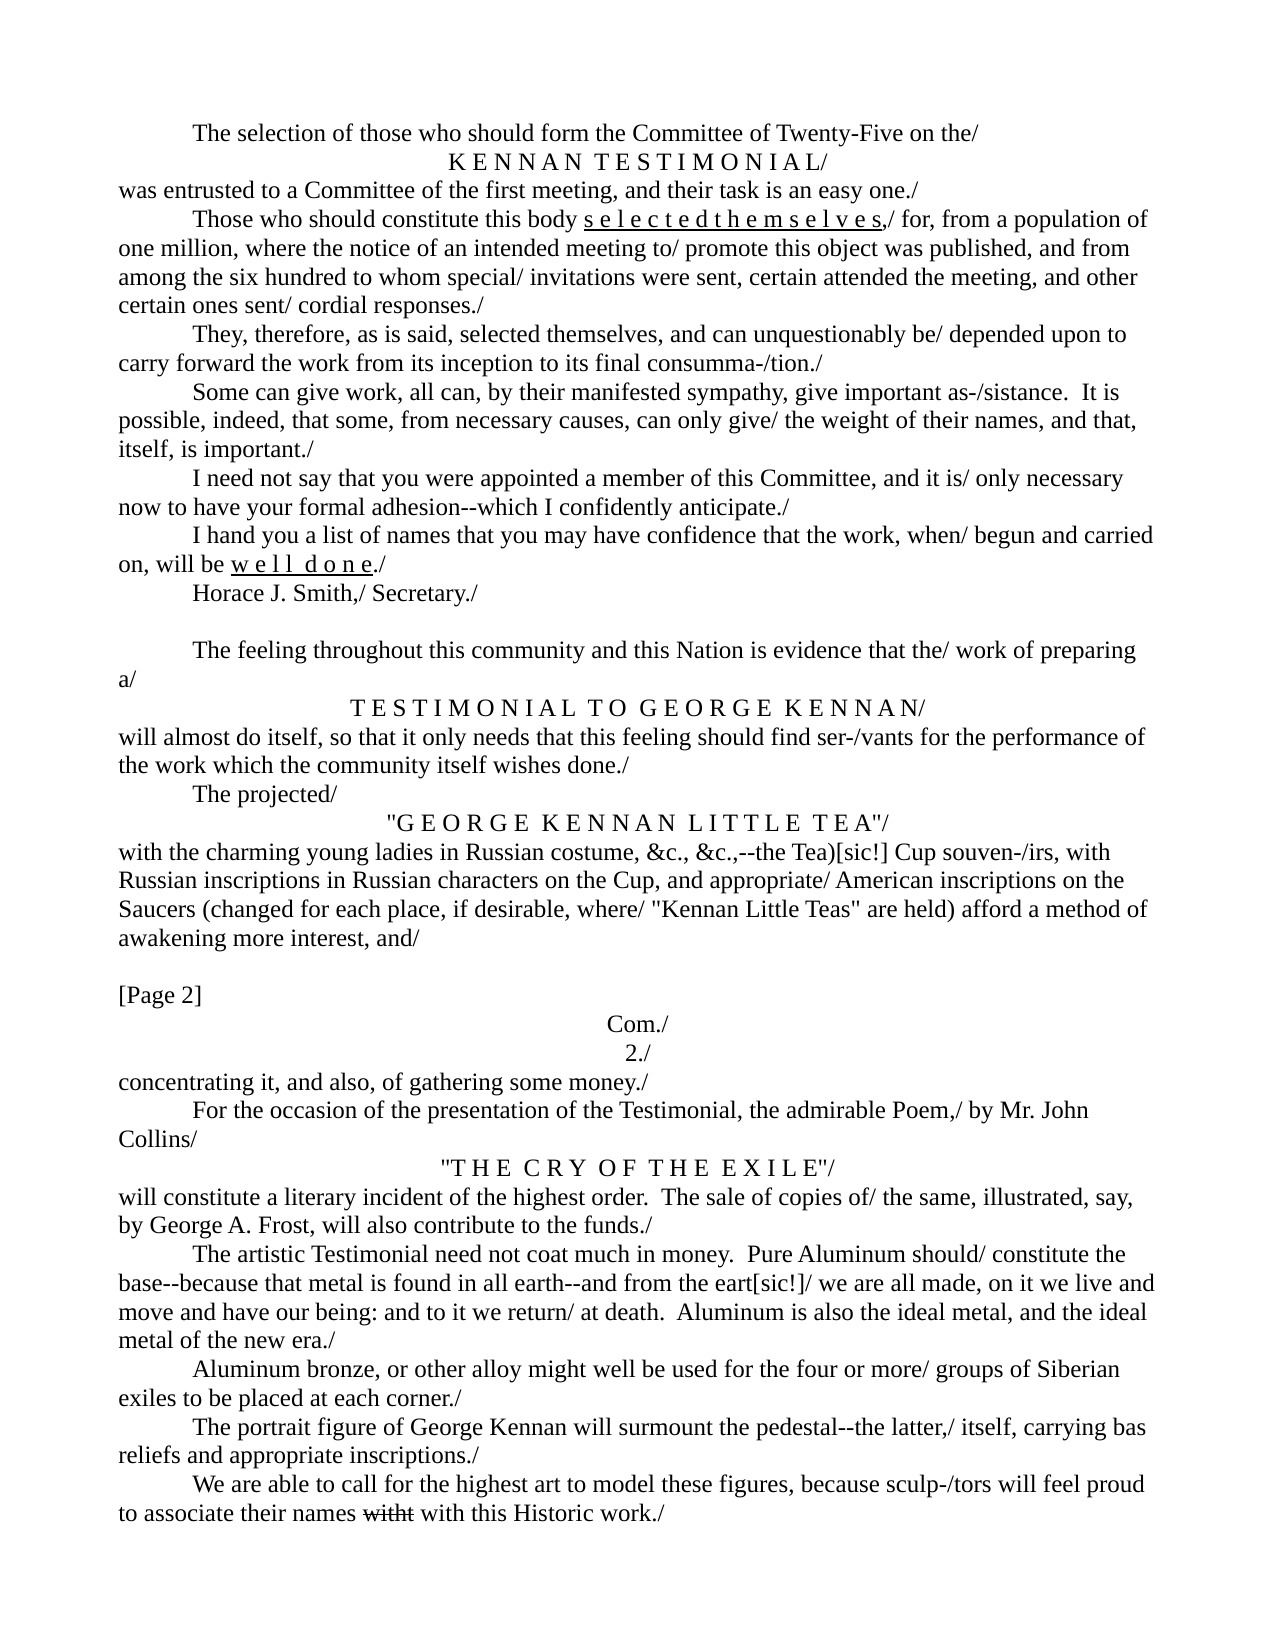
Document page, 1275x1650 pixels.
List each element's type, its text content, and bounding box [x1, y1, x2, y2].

text I hand you a list of names that you may have confidence that the work, when/ begun and carried on, will be w e l l d o n e./ [118, 521, 1157, 578]
text will almost do itself, so that it only needs that this feeling should find ser-/vants for the performance of the work which the community itself wishes done./ [118, 722, 1157, 779]
text 2./ [118, 1038, 1157, 1067]
text T E S T I M O N I A L T O G E O R G E K E N N A N/ [118, 693, 1157, 722]
text Those who should constitute this body s e l e c t e d t h e m s e l v e s,/ for, from a population of one million, where the notice of an intended meeting to/ promote this object was published, and from among the six hundred to whom special/ invitations were sent, certain attended the meeting, and other certain ones sent/ cordial responses./ [118, 204, 1157, 319]
text We are able to call for the highest art to model these figures, because sculp-/tors will feel proud to associate their names witht with this Historic work./ [118, 1469, 1157, 1527]
text concentrating it, and also, of gathering some money./ [118, 1067, 1157, 1096]
text "T H E C R Y O F T H E E X I L E"/ [118, 1153, 1157, 1182]
text The selection of those who should form the Committee of Twenty-Five on the/ [118, 118, 1157, 147]
text with the charming young ladies in Russian costume, &c., &c.,--the Tea)[sic!] Cup souven-/irs, with Russian inscriptions in Russian characters on the Cup, and appropriate/ American inscriptions on the Saucers (changed for each place, if desirable, where/ "Kennan Little Teas" are held) afford a method of awakening more interest, and/ [118, 837, 1157, 952]
text Horace J. Smith,/ Secretary./ [118, 578, 1157, 607]
text The projected/ [118, 779, 1157, 808]
text K E N N A N T E S T I M O N I A L/ [118, 147, 1157, 176]
text was entrusted to a Committee of the first meeting, and their task is an easy one./ [118, 176, 1157, 204]
text Some can give work, all can, by their manifested sympathy, give important as-/sistance. It is possible, indeed, that some, from necessary causes, can only give/ the weight of their names, and that, itself, is important./ [118, 377, 1157, 463]
text Com./ [118, 1009, 1157, 1038]
text The portrait figure of George Kennan will surmount the pedestal--the latter,/ itself, carrying bas reliefs and appropriate inscriptions./ [118, 1412, 1157, 1469]
text The artistic Testimonial need not coat much in money. Pure Aluminum should/ constitute the base--because that metal is found in all earth--and from the eart[sic!]/ we are all made, on it we live and move and have our being: and to it we return/ at death. Aluminum is also the ideal metal, and the ideal metal of the new era./ [118, 1239, 1157, 1354]
text I need not say that you were appointed a member of this Committee, and it is/ only necessary now to have your formal adhesion--which I confidently anticipate./ [118, 463, 1157, 521]
text For the occasion of the presentation of the Testimonial, the admirable Poem,/ by Mr. John Collins/ [118, 1096, 1157, 1153]
text will constitute a literary incident of the highest order. The sale of copies of/ the same, illustrated, say, by George A. Frost, will also contribute to the funds./ [118, 1182, 1157, 1239]
text [Page 2] [118, 981, 1157, 1009]
text Aluminum bronze, or other alloy might well be used for the four or more/ groups of Siberian exiles to be placed at each corner./ [118, 1354, 1157, 1412]
text "G E O R G E K E N N A N L I T T L E T E A"/ [118, 808, 1157, 837]
text They, therefore, as is said, selected themselves, and can unquestionably be/ depended upon to carry forward the work from its inception to its final consumma-/tion./ [118, 319, 1157, 377]
text The feeling throughout this community and this Nation is evidence that the/ work of preparing a/ [118, 636, 1157, 693]
